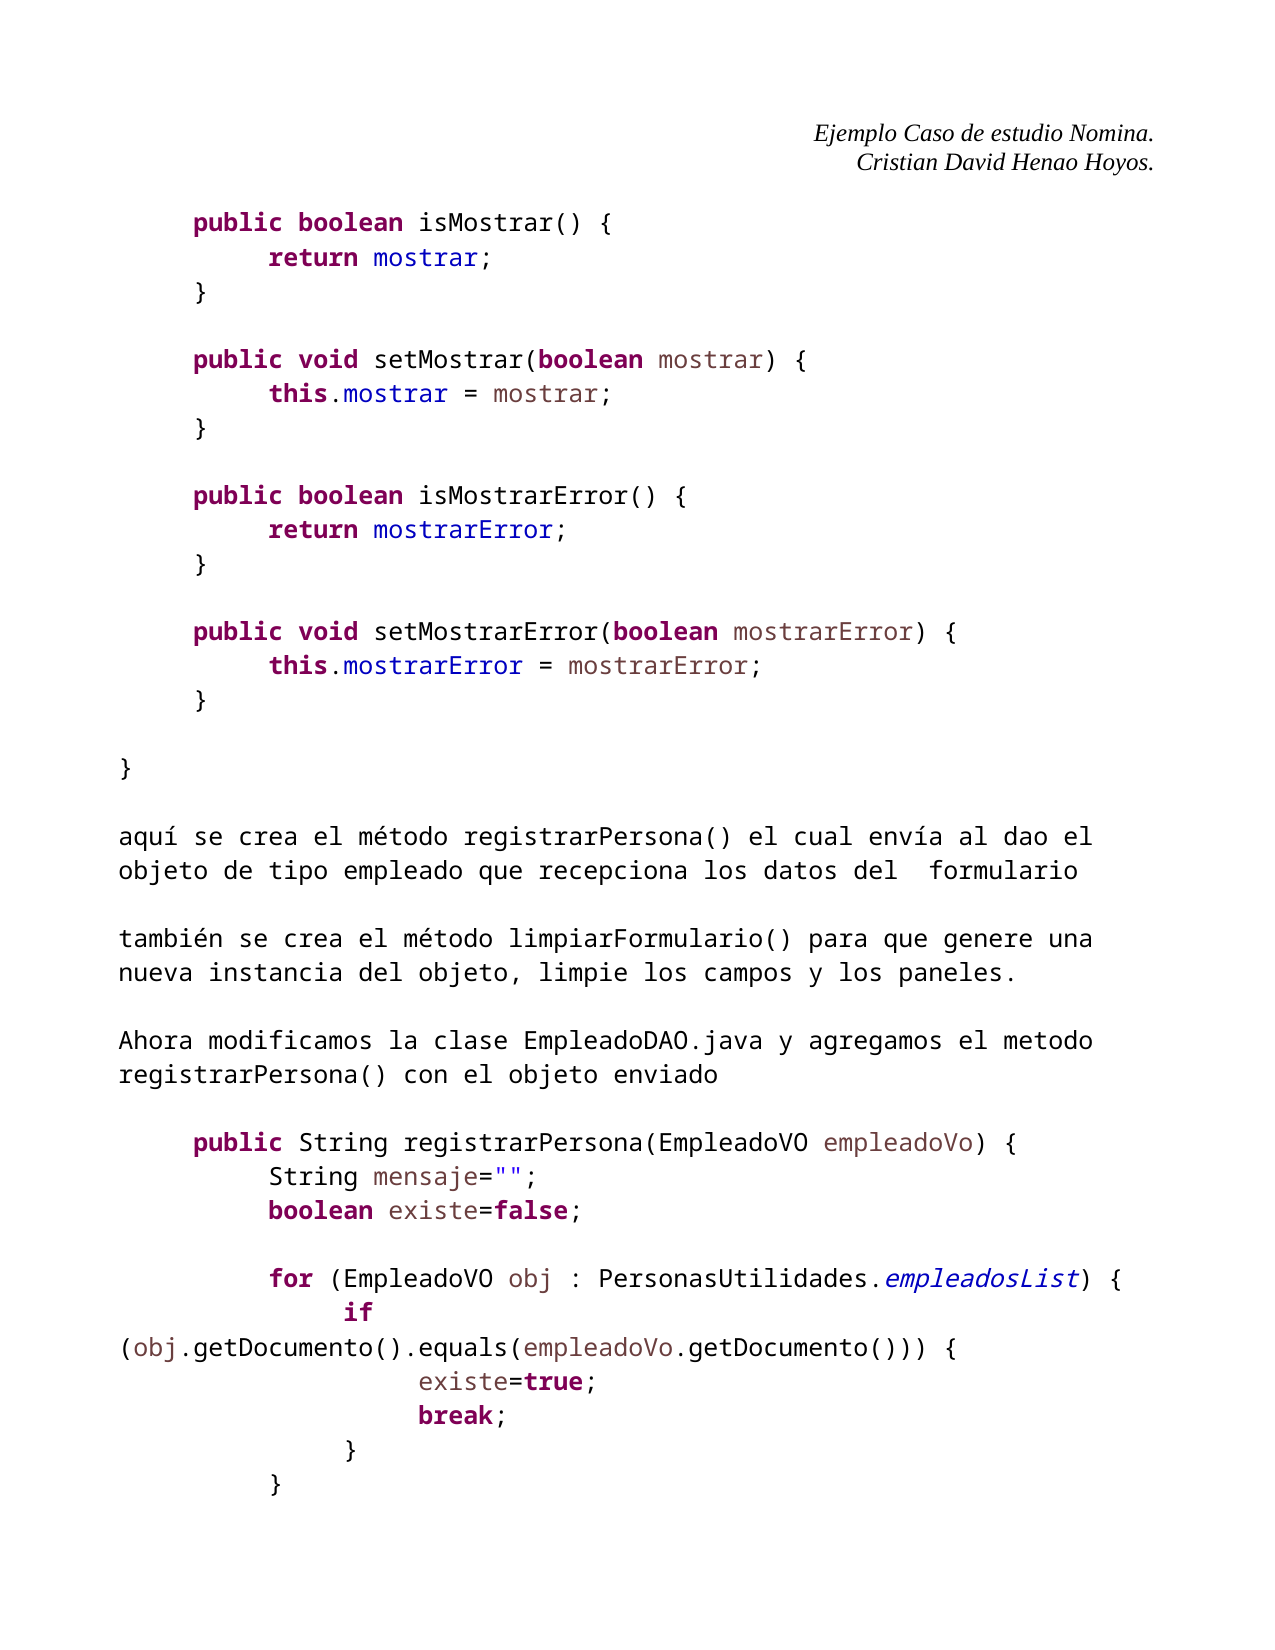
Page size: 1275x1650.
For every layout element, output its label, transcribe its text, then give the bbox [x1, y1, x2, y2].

text } [118, 409, 1157, 443]
text } [118, 273, 1157, 307]
text return mostrar; [118, 239, 1157, 273]
text if (obj.getDocumento().equals(empleadoVo.getDocumento())) { [118, 1295, 1157, 1363]
text también se crea el método limpiarFormulario() para que genere una nueva instancia del objeto, limpie los campos y los paneles. [118, 920, 1157, 988]
text } [118, 750, 1157, 784]
text public boolean isMostrarError() { [118, 478, 1157, 512]
text existe=true; [118, 1363, 1157, 1397]
text for (EmpleadoVO obj : PersonasUtilidades.empleadosList) { [118, 1261, 1157, 1295]
text public boolean isMostrar() { [118, 205, 1157, 239]
text public String registrarPersona(EmpleadoVO empleadoVo) { [118, 1125, 1157, 1159]
text boolean existe=false; [118, 1193, 1157, 1227]
text String mensaje=""; [118, 1159, 1157, 1193]
text public void setMostrarError(boolean mostrarError) { [118, 614, 1157, 648]
text aquí se crea el método registrarPersona() el cual envía al dao el objeto de tipo empleado que recepciona los datos del formulario [118, 818, 1157, 886]
text } [118, 1431, 1157, 1465]
text } [118, 682, 1157, 716]
text } [118, 546, 1157, 580]
text return mostrarError; [118, 512, 1157, 546]
text public void setMostrar(boolean mostrar) { [118, 341, 1157, 375]
text break; [118, 1397, 1157, 1431]
text } [118, 1465, 1157, 1499]
text this.mostrar = mostrar; [118, 375, 1157, 409]
text this.mostrarError = mostrarError; [118, 648, 1157, 682]
text Ahora modificamos la clase EmpleadoDAO.java y agregamos el metodo registrarPersona() con el objeto enviado [118, 1023, 1157, 1091]
